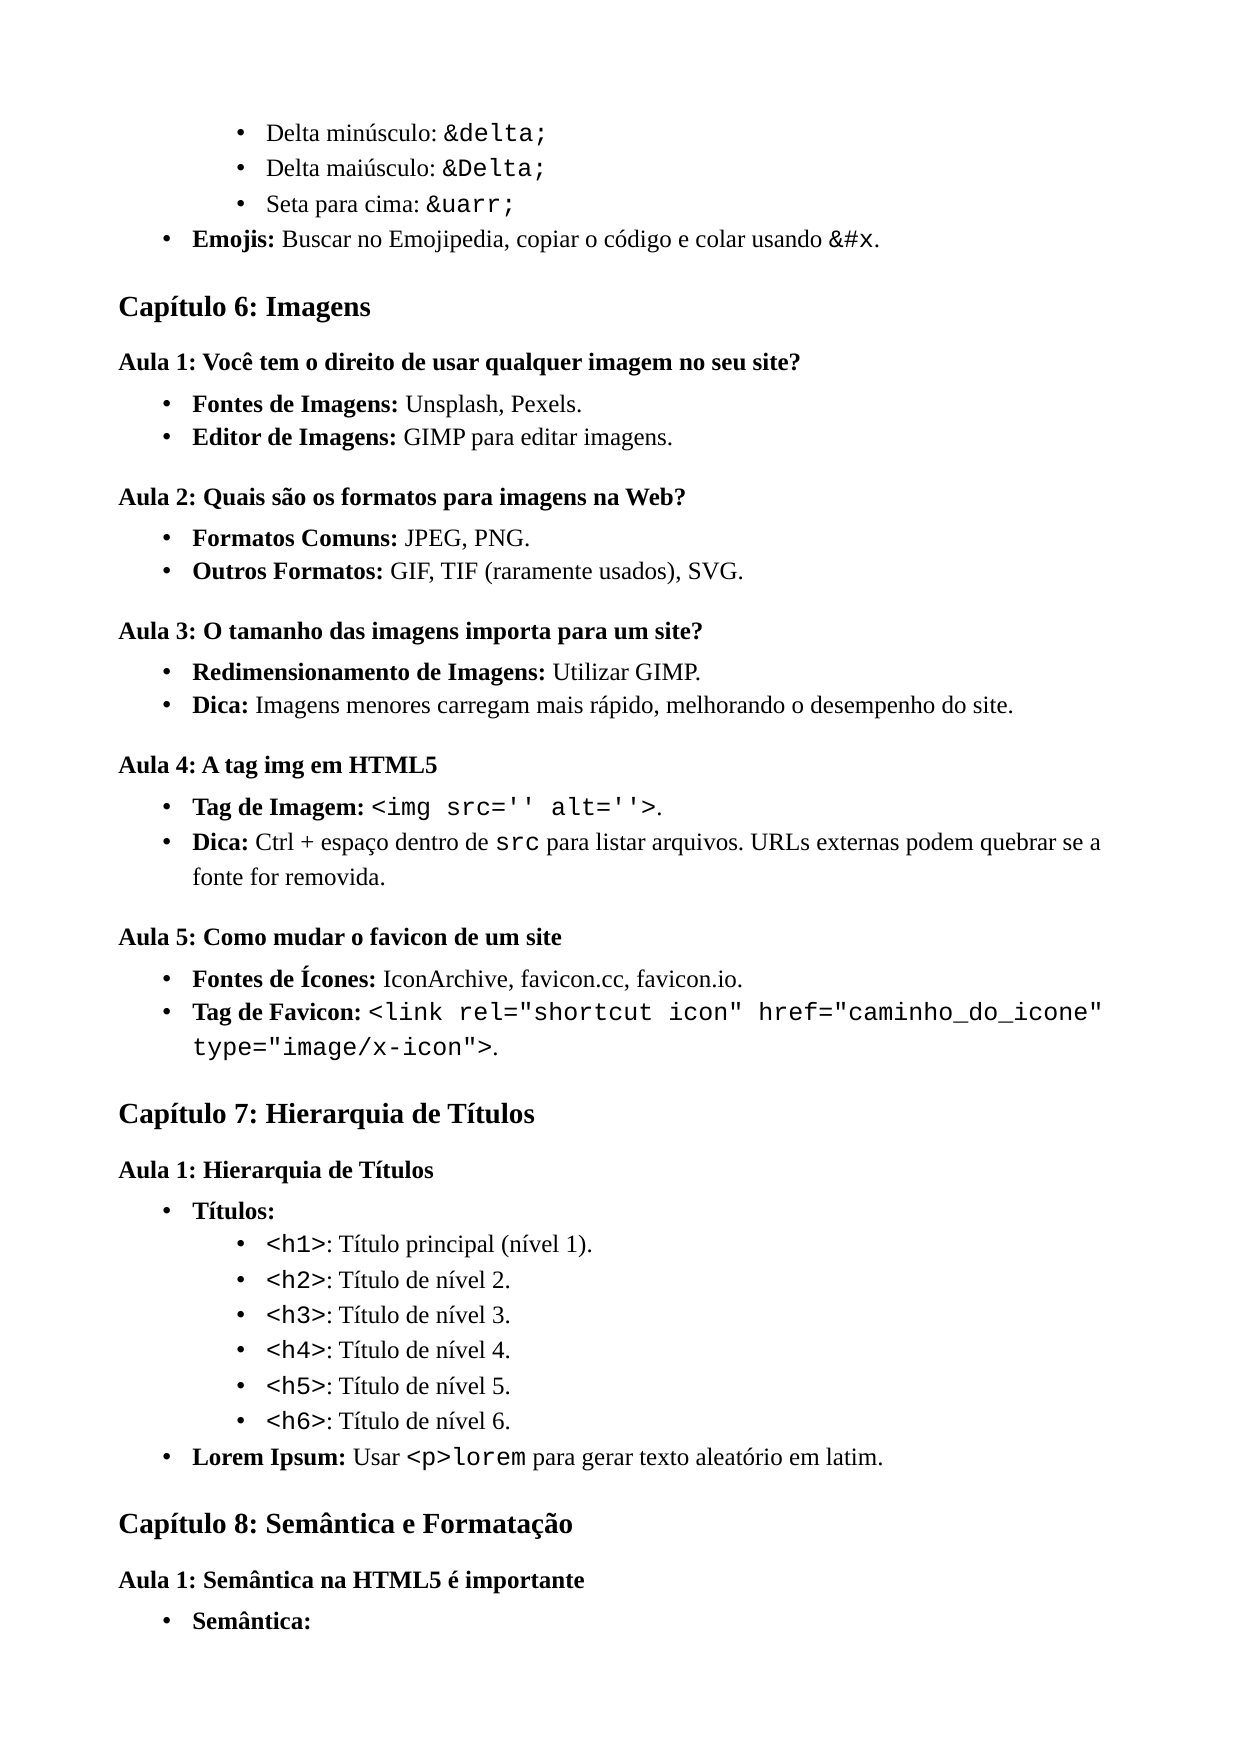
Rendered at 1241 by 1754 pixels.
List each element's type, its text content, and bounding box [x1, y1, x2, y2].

list <h6>: Título de nível 6. [236, 1406, 1122, 1437]
list Redimensionamento de Imagens: Utilizar GIMP. [162, 657, 1122, 686]
subtitle Aula 2: Quais são os formatos para imagens na Web? [118, 482, 1122, 511]
list Dica: Imagens menores carregam mais rápido, melhorando o desempenho do site. [162, 691, 1122, 719]
list Títulos: [162, 1196, 1122, 1225]
list Lorem Ipsum: Usar <p>lorem para gerar texto aleatório em latim. [162, 1442, 1122, 1473]
list Editor de Imagens: GIMP para editar imagens. [162, 422, 1122, 451]
list Delta maiúsculo: &Delta; [236, 153, 1122, 184]
subtitle Aula 1: Você tem o direito de usar qualquer imagem no seu site? [118, 347, 1122, 376]
subtitle Aula 5: Como mudar o favicon de um site [118, 922, 1122, 951]
list Seta para cima: &uarr; [236, 189, 1122, 220]
list Tag de Favicon: <link rel="shortcut icon" href="caminho_do_icone" type="image/x-icon">. [162, 997, 1122, 1063]
list Tag de Imagem: <img src='' alt=''>. [162, 792, 1122, 823]
list Fontes de Ícones: IconArchive, favicon.cc, favicon.io. [162, 964, 1122, 992]
list Semântica: [162, 1606, 1122, 1635]
list Formatos Comuns: JPEG, PNG. [162, 523, 1122, 552]
list Delta minúsculo: &delta; [236, 118, 1122, 149]
list Outros Formatos: GIF, TIF (raramente usados), SVG. [162, 556, 1122, 585]
list Dica: Ctrl + espaço dentro de src para listar arquivos. URLs externas podem quebrar se a fonte for removida. [162, 827, 1122, 891]
list <h1>: Título principal (nível 1). [236, 1229, 1122, 1260]
list <h3>: Título de nível 3. [236, 1300, 1122, 1331]
list Fontes de Imagens: Unsplash, Pexels. [162, 389, 1122, 417]
subtitle Aula 3: O tamanho das imagens importa para um site? [118, 616, 1122, 645]
subtitle Capítulo 7: Hierarquia de Títulos [118, 1096, 1122, 1130]
subtitle Aula 1: Semântica na HTML5 é importante [118, 1565, 1122, 1594]
subtitle Aula 1: Hierarquia de Títulos [118, 1155, 1122, 1184]
list <h2>: Título de nível 2. [236, 1265, 1122, 1296]
list <h4>: Título de nível 4. [236, 1336, 1122, 1366]
list Emojis: Buscar no Emojipedia, copiar o código e colar usando &#x. [162, 224, 1122, 255]
subtitle Aula 4: A tag img em HTML5 [118, 751, 1122, 779]
subtitle Capítulo 6: Imagens [118, 289, 1122, 322]
list <h5>: Título de nível 5. [236, 1371, 1122, 1402]
subtitle Capítulo 8: Semântica e Formatação [118, 1506, 1122, 1540]
